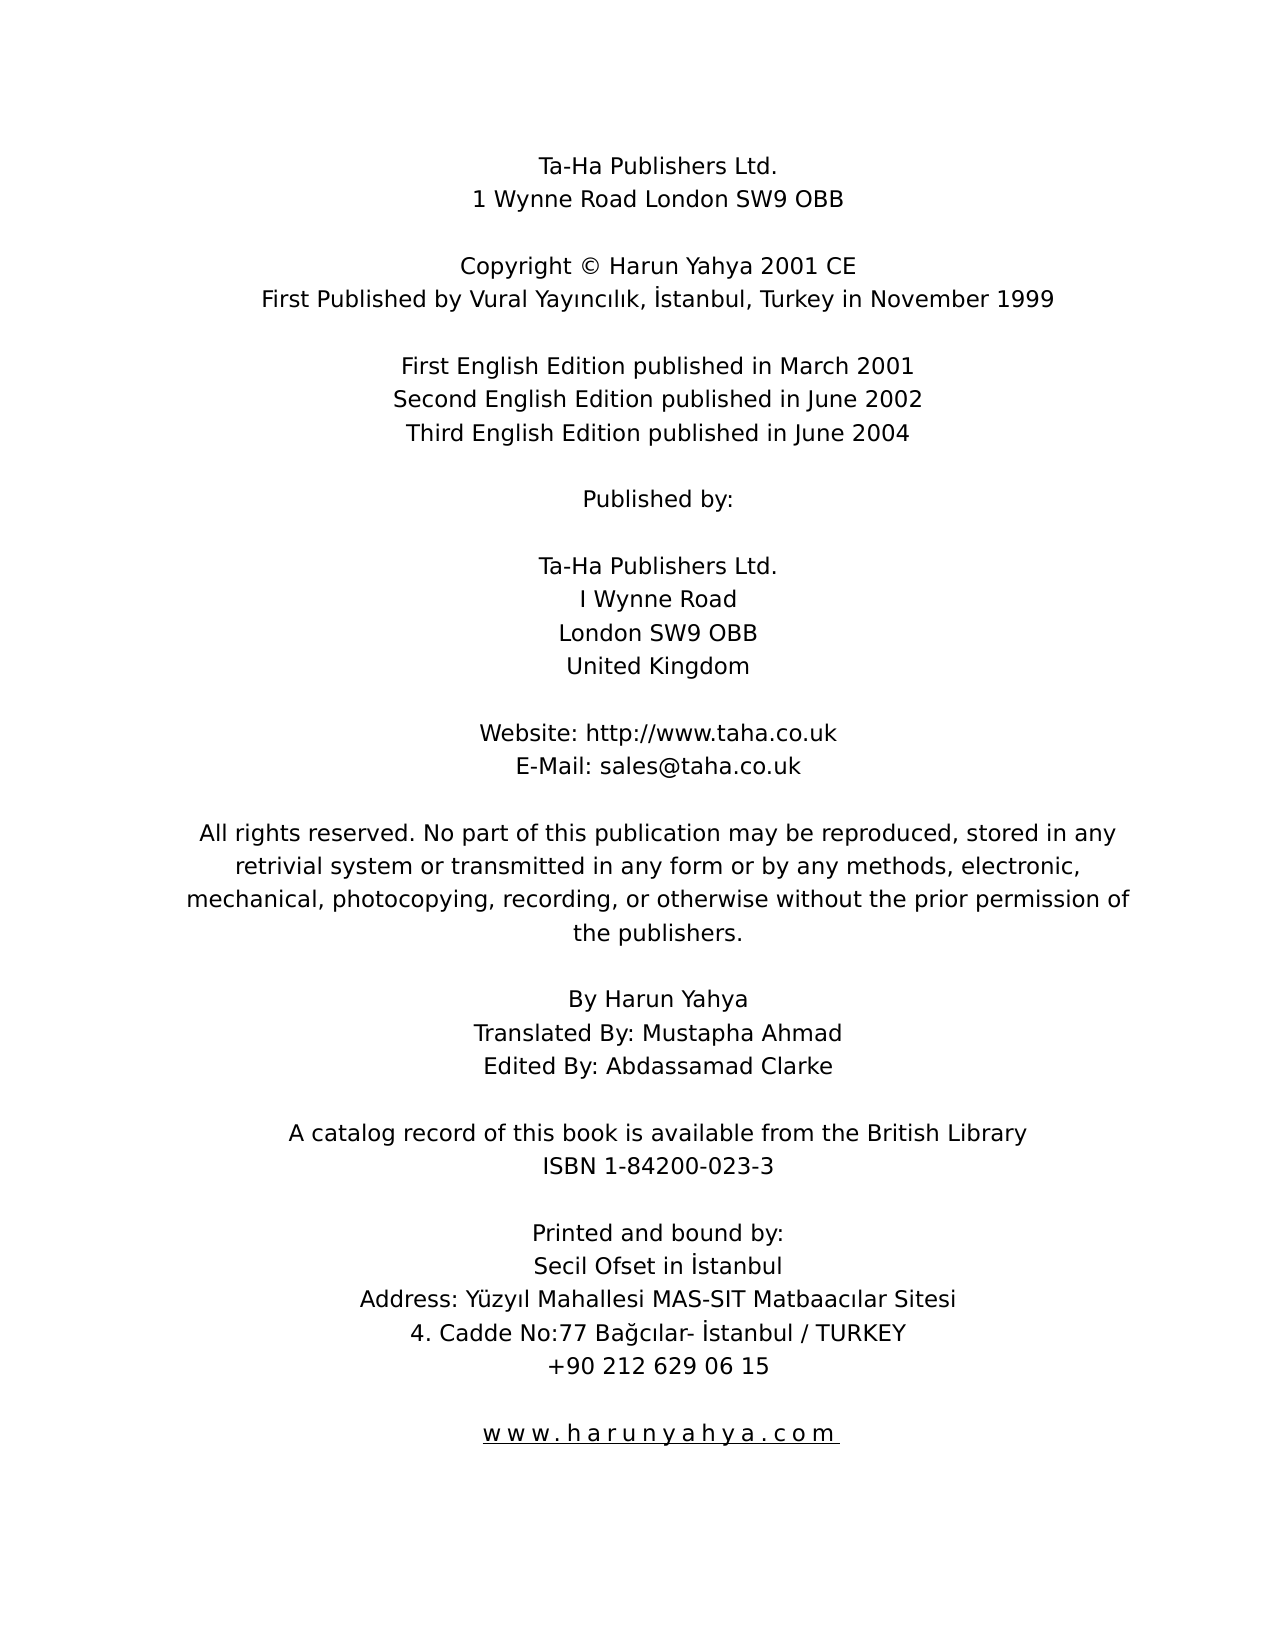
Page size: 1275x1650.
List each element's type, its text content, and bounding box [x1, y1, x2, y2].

text United Kingdom [112, 648, 1145, 681]
text Second English Edition published in June 2002 [112, 381, 1145, 414]
text Ta-Ha Publishers Ltd. [112, 148, 1145, 181]
text First Published by Vural Yayıncılık, İstanbul, Turkey in November 1999 [112, 281, 1145, 314]
text Printed and bound by: [112, 1214, 1145, 1248]
text Third English Edition published in June 2004 [112, 414, 1145, 448]
text 4. Cadde No:77 Bağcılar- İstanbul / TURKEY [112, 1314, 1145, 1348]
text I Wynne Road [112, 581, 1145, 614]
text A catalog record of this book is available from the British Library [112, 1114, 1145, 1148]
text Address: Yüzyıl Mahallesi MAS-SIT Matbaacılar Sitesi [112, 1281, 1145, 1314]
text E-Mail: sales@taha.co.uk [112, 748, 1145, 781]
text Edited By: Abdassamad Clarke [112, 1048, 1145, 1081]
text By Harun Yahya [112, 981, 1145, 1014]
text London SW9 OBB [112, 614, 1145, 648]
text First English Edition published in March 2001 [112, 348, 1145, 381]
text Published by: [112, 481, 1145, 514]
text Secil Ofset in İstanbul [112, 1248, 1145, 1281]
text Copyright © Harun Yahya 2001 CE [112, 248, 1145, 281]
text Website: http://www.taha.co.uk [112, 714, 1145, 748]
text Translated By: Mustapha Ahmad [112, 1014, 1145, 1048]
text +90 212 629 06 15 [112, 1348, 1145, 1381]
text ISBN 1-84200-023-3 [112, 1148, 1145, 1181]
text All rights reserved. No part of this publication may be reproduced, stored in any retrivial system or transmitted in any form or by any methods, electronic, mechanical, photocopying, recording, or otherwise without the prior permission of the publishers. [172, 814, 1145, 948]
text Ta-Ha Publishers Ltd. [112, 548, 1145, 581]
text www.harunyahya.com [112, 1414, 1145, 1448]
text 1 Wynne Road London SW9 OBB [112, 181, 1145, 214]
